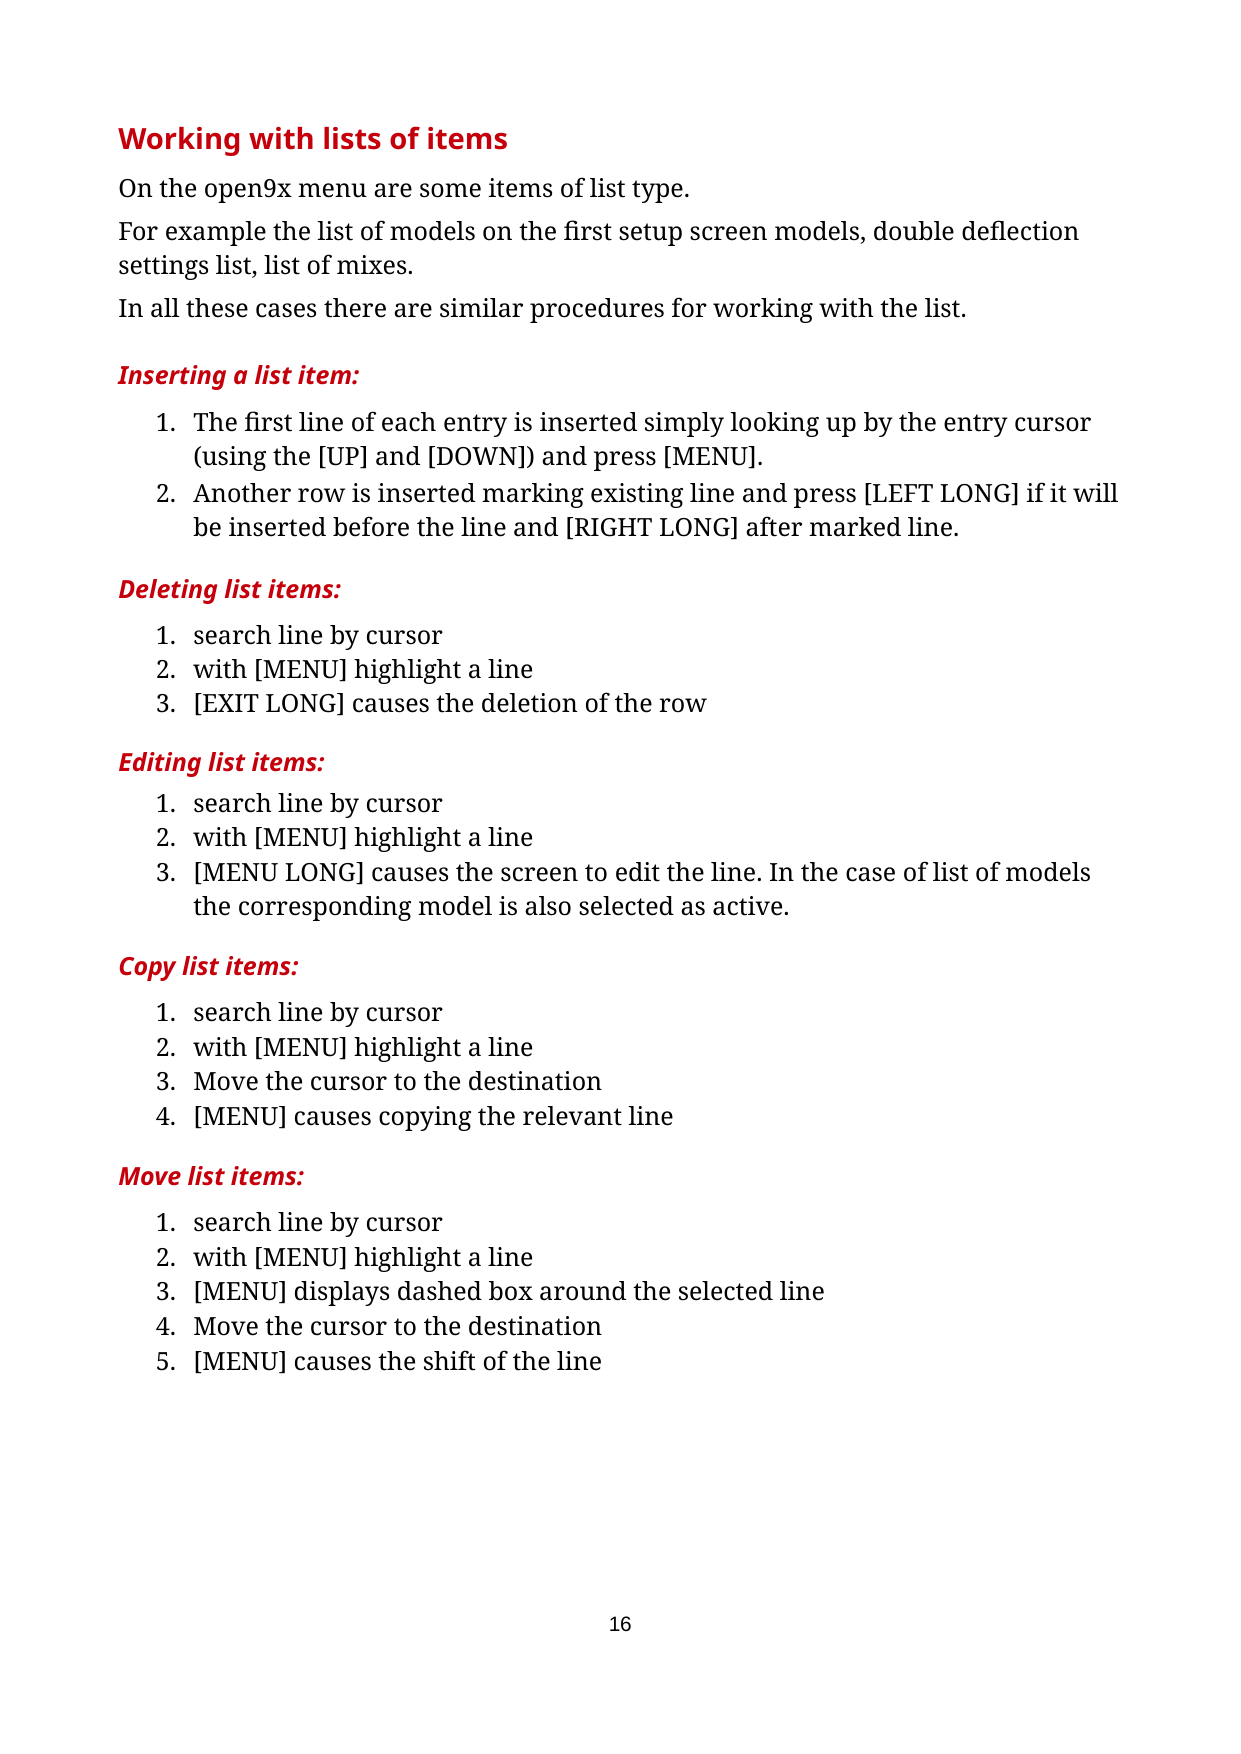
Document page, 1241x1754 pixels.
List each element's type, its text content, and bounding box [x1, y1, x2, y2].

text For example the list of models on the first setup screen models, double deflection settings list, list of mixes. [118, 213, 1122, 281]
list search line by cursor [156, 618, 1122, 652]
list [EXIT LONG] causes the deletion of the row [156, 686, 1122, 720]
list search line by cursor [156, 785, 1122, 819]
list with [MENU] highlight a line [156, 652, 1122, 686]
list [MENU LONG] causes the screen to edit the line. In the case of list of models the corresponding model is also selected as active. [156, 854, 1122, 923]
subtitle Deleting list items: [118, 571, 1122, 605]
list Move the cursor to the destination [156, 1064, 1122, 1098]
subtitle Inserting a list item: [118, 358, 1122, 392]
list [MENU] causes the shift of the line [156, 1343, 1122, 1377]
subtitle Copy list items: [118, 948, 1122, 982]
text In all these cases there are similar procedures for working with the list. [118, 290, 1122, 324]
list Another row is inserted marking existing line and press [LEFT LONG] if it will be inserted before the line and [RIGHT LONG] after marked line. [156, 475, 1122, 543]
list search line by cursor [156, 994, 1122, 1029]
list The first line of each entry is inserted simply looking up by the entry cursor (using the [UP] and [DOWN]) and press [MENU]. [156, 404, 1122, 472]
list with [MENU] highlight a line [156, 1239, 1122, 1273]
subtitle Working with lists of items [118, 118, 1122, 158]
list [MENU] causes copying the relevant line [156, 1099, 1122, 1133]
list [MENU] displays dashed box around the selected line [156, 1274, 1122, 1308]
list search line by cursor [156, 1204, 1122, 1239]
text On the open9x menu are some items of list type. [118, 170, 1122, 204]
list Move the cursor to the destination [156, 1309, 1122, 1343]
list with [MENU] highlight a line [156, 1029, 1122, 1063]
subtitle Editing list items: [118, 745, 1122, 779]
subtitle Move list items: [118, 1158, 1122, 1192]
list with [MENU] highlight a line [156, 820, 1122, 854]
